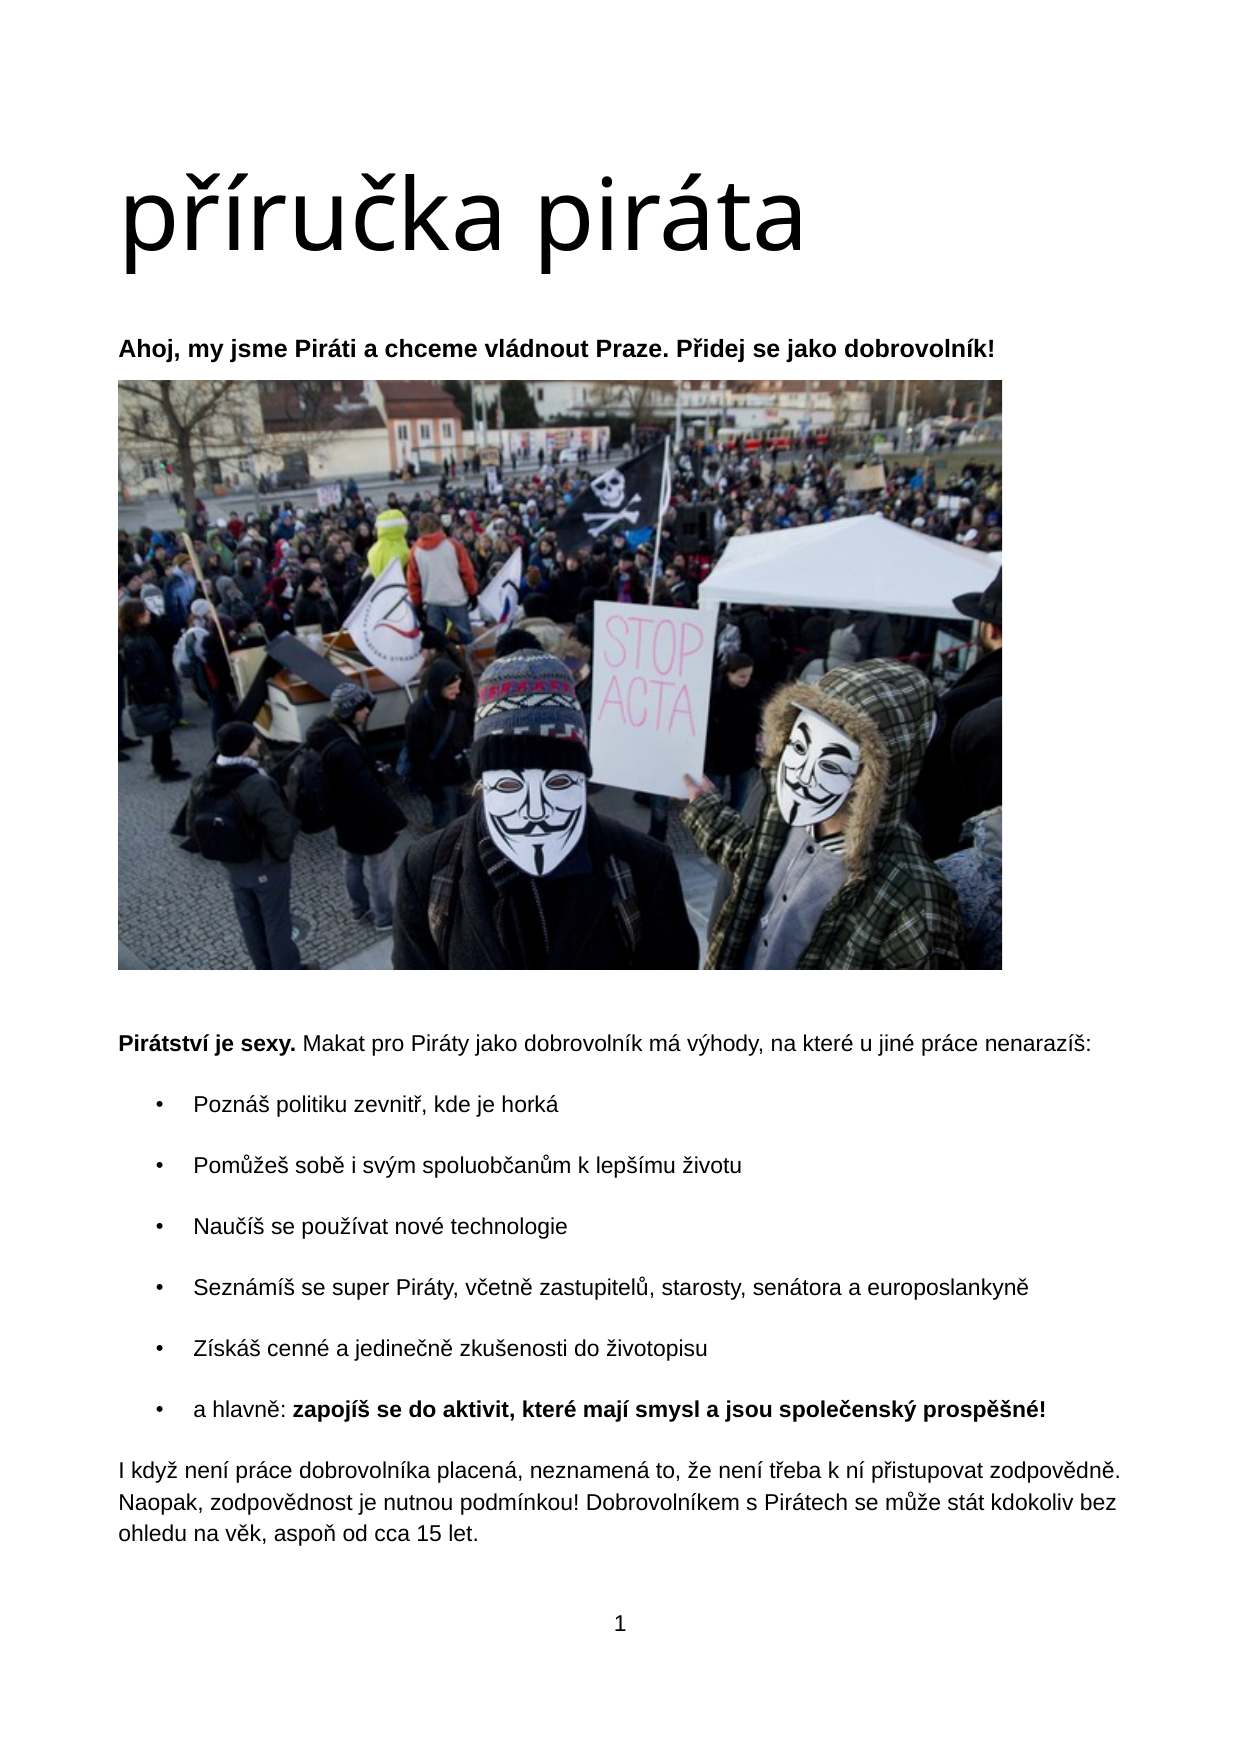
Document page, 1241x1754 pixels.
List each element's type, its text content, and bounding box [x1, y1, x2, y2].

list Naučíš se používat nové technologie [156, 1213, 1122, 1239]
list Pomůžeš sobě i svým spoluobčanům k lepšímu životu [156, 1152, 1122, 1178]
list Seznámíš se super Piráty, včetně zastupitelů, starosty, senátora a europoslankyně [156, 1274, 1122, 1300]
list a hlavně: zapojíš se do aktivit, které mají smysl a jsou společenský prospěšné! [156, 1396, 1122, 1422]
text Pirátství je sexy. Makat pro Piráty jako dobrovolník má výhody, na které u jiné práce nenarazíš: [118, 1030, 1122, 1056]
list Získáš cenné a jedinečně zkušenosti do životopisu [156, 1335, 1122, 1361]
picture [118, 380, 1003, 970]
list Poznáš politiku zevnitř, kde je horká [156, 1091, 1122, 1117]
text I když není práce dobrovolníka placená, neznamená to, že není třeba k ní přistupovat zodpovědně. Naopak, zodpovědnost je nutnou podmínkou! Dobrovolníkem s Pirátech se může stát kdokoliv bez ohledu na věk, aspoň od cca 15 let. [118, 1457, 1122, 1547]
subtitle Ahoj, my jsme Piráti a chceme vládnout Praze. Přidej se jako dobrovolník! [118, 334, 1122, 362]
title příručka piráta [118, 143, 1122, 279]
